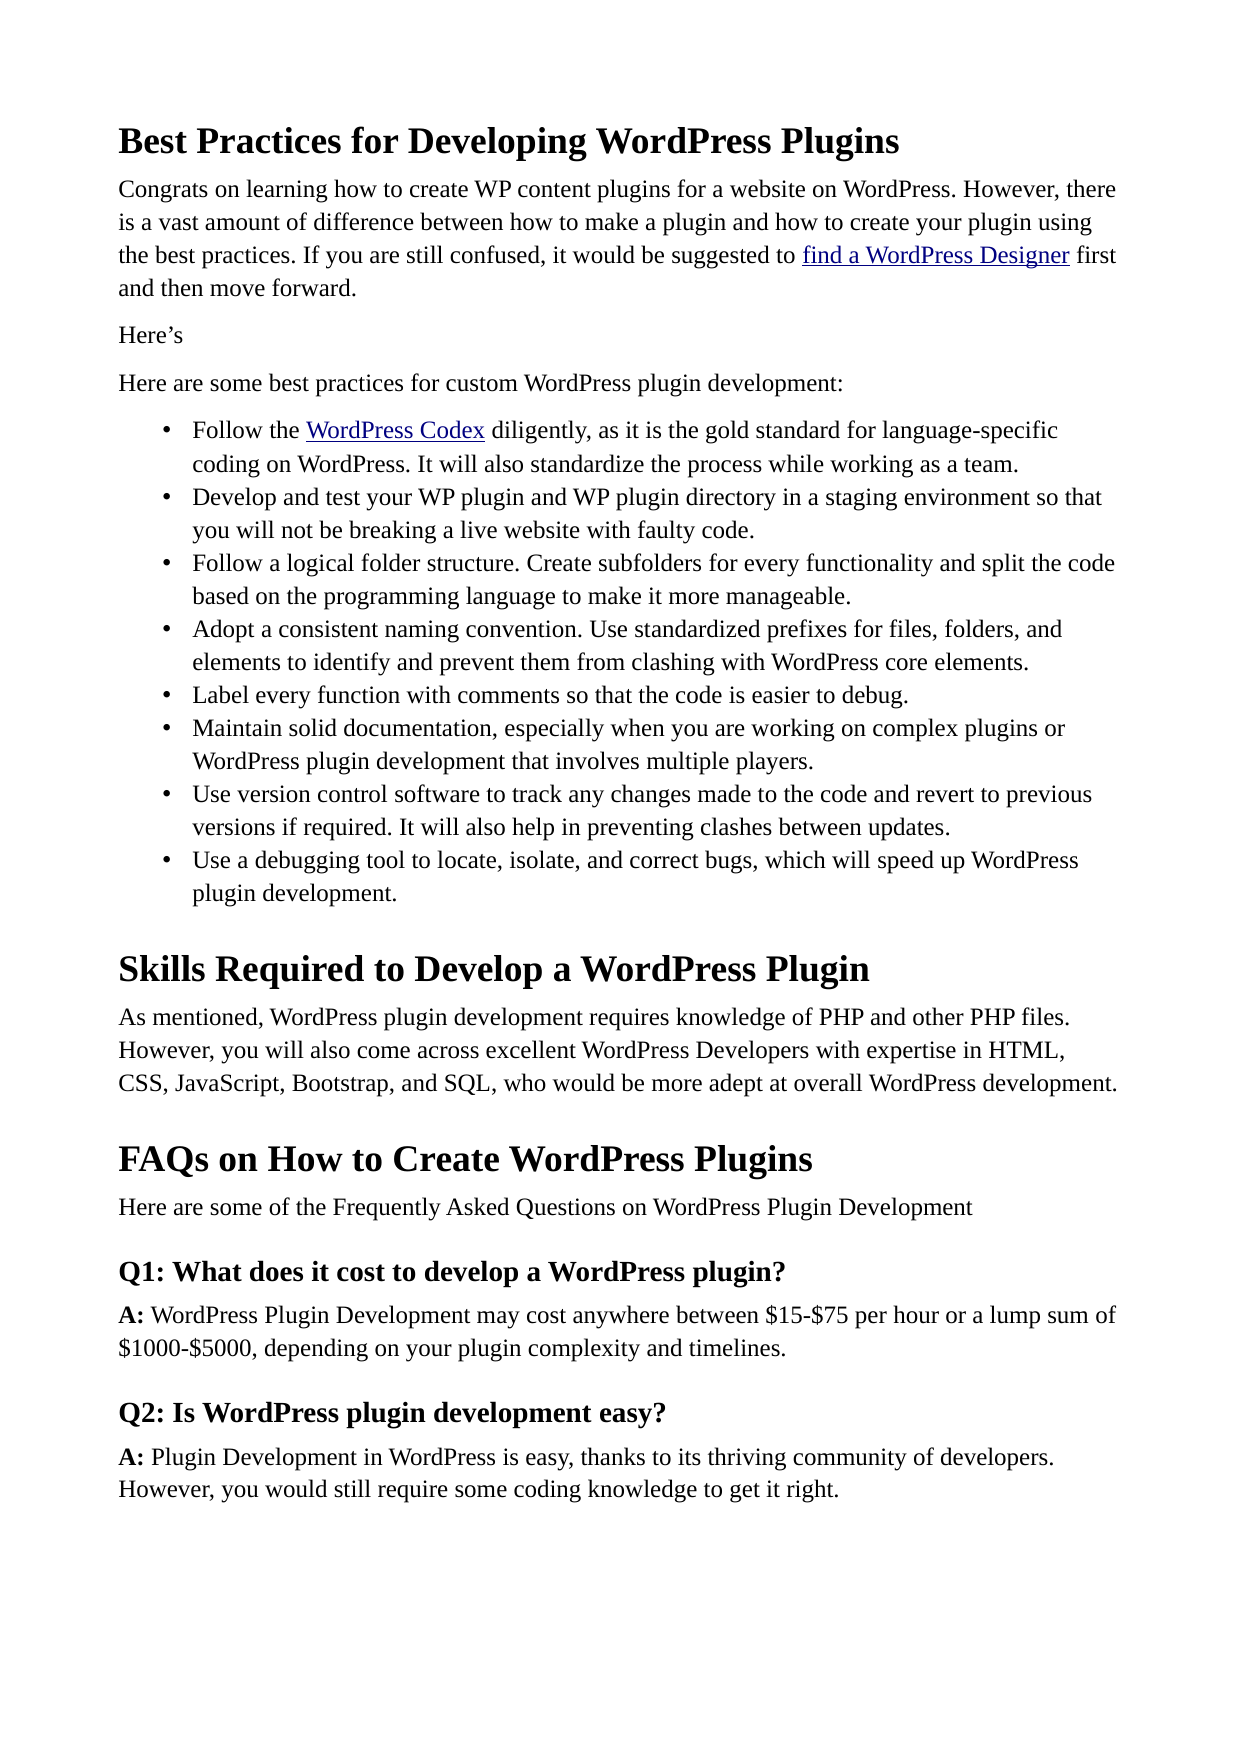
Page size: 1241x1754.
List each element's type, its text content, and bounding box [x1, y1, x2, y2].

subtitle Q2: Is WordPress plugin development easy? [118, 1396, 1122, 1429]
list Maintain solid documentation, especially when you are working on complex plugins or WordPress plugin development that involves multiple players. [162, 713, 1122, 774]
text A: Plugin Development in WordPress is easy, thanks to its thriving community of developers. However, you would still require some coding knowledge to get it right. [118, 1442, 1122, 1503]
text As mentioned, WordPress plugin development requires knowledge of PHP and other PHP files. However, you will also come across excellent WordPress Developers with expertise in HTML, CSS, JavaScript, Bootstrap, and SQL, who would be more adept at overall WordPress development. [118, 1002, 1122, 1097]
subtitle FAQs on How to Create WordPress Plugins [118, 1136, 1122, 1179]
list Use version control software to track any changes made to the code and revert to previous versions if required. It will also help in preventing clashes between updates. [162, 779, 1122, 841]
text A: WordPress Plugin Development may cost anywhere between $15-$75 per hour or a lump sum of $1000-$5000, depending on your plugin complexity and timelines. [118, 1300, 1122, 1362]
list Develop and test your WP plugin and WP plugin directory in a staging environment so that you will not be breaking a live website with faulty code. [162, 482, 1122, 543]
list Follow the WordPress Codex diligently, as it is the gold standard for language-specific coding on WordPress. It will also standardize the process while working as a team. [162, 416, 1122, 477]
text Here are some best practices for custom WordPress plugin development: [118, 368, 1122, 397]
text Here are some of the Frequently Asked Questions on WordPress Plugin Development [118, 1192, 1122, 1221]
text Here’s [118, 320, 1122, 349]
list Adopt a consistent naming convention. Use standardized prefixes for files, folders, and elements to identify and prevent them from clashing with WordPress core elements. [162, 614, 1122, 676]
list Use a debugging tool to locate, isolate, and correct bugs, which will speed up WordPress plugin development. [162, 845, 1122, 907]
text Congrats on learning how to create WP content plugins for a website on WordPress. However, there is a vast amount of difference between how to make a plugin and how to create your plugin using the best practices. If you are still confused, it would be suggested to find a WordPress Designer first and then move forward. [118, 174, 1122, 302]
subtitle Q1: What does it cost to develop a WordPress plugin? [118, 1254, 1122, 1288]
list Label every function with comments so that the code is easier to debug. [162, 680, 1122, 708]
subtitle Skills Required to Develop a WordPress Plugin [118, 946, 1122, 989]
list Follow a logical folder structure. Create subfolders for every functionality and split the code based on the programming language to make it more manageable. [162, 548, 1122, 609]
subtitle Best Practices for Developing WordPress Plugins [118, 118, 1122, 161]
